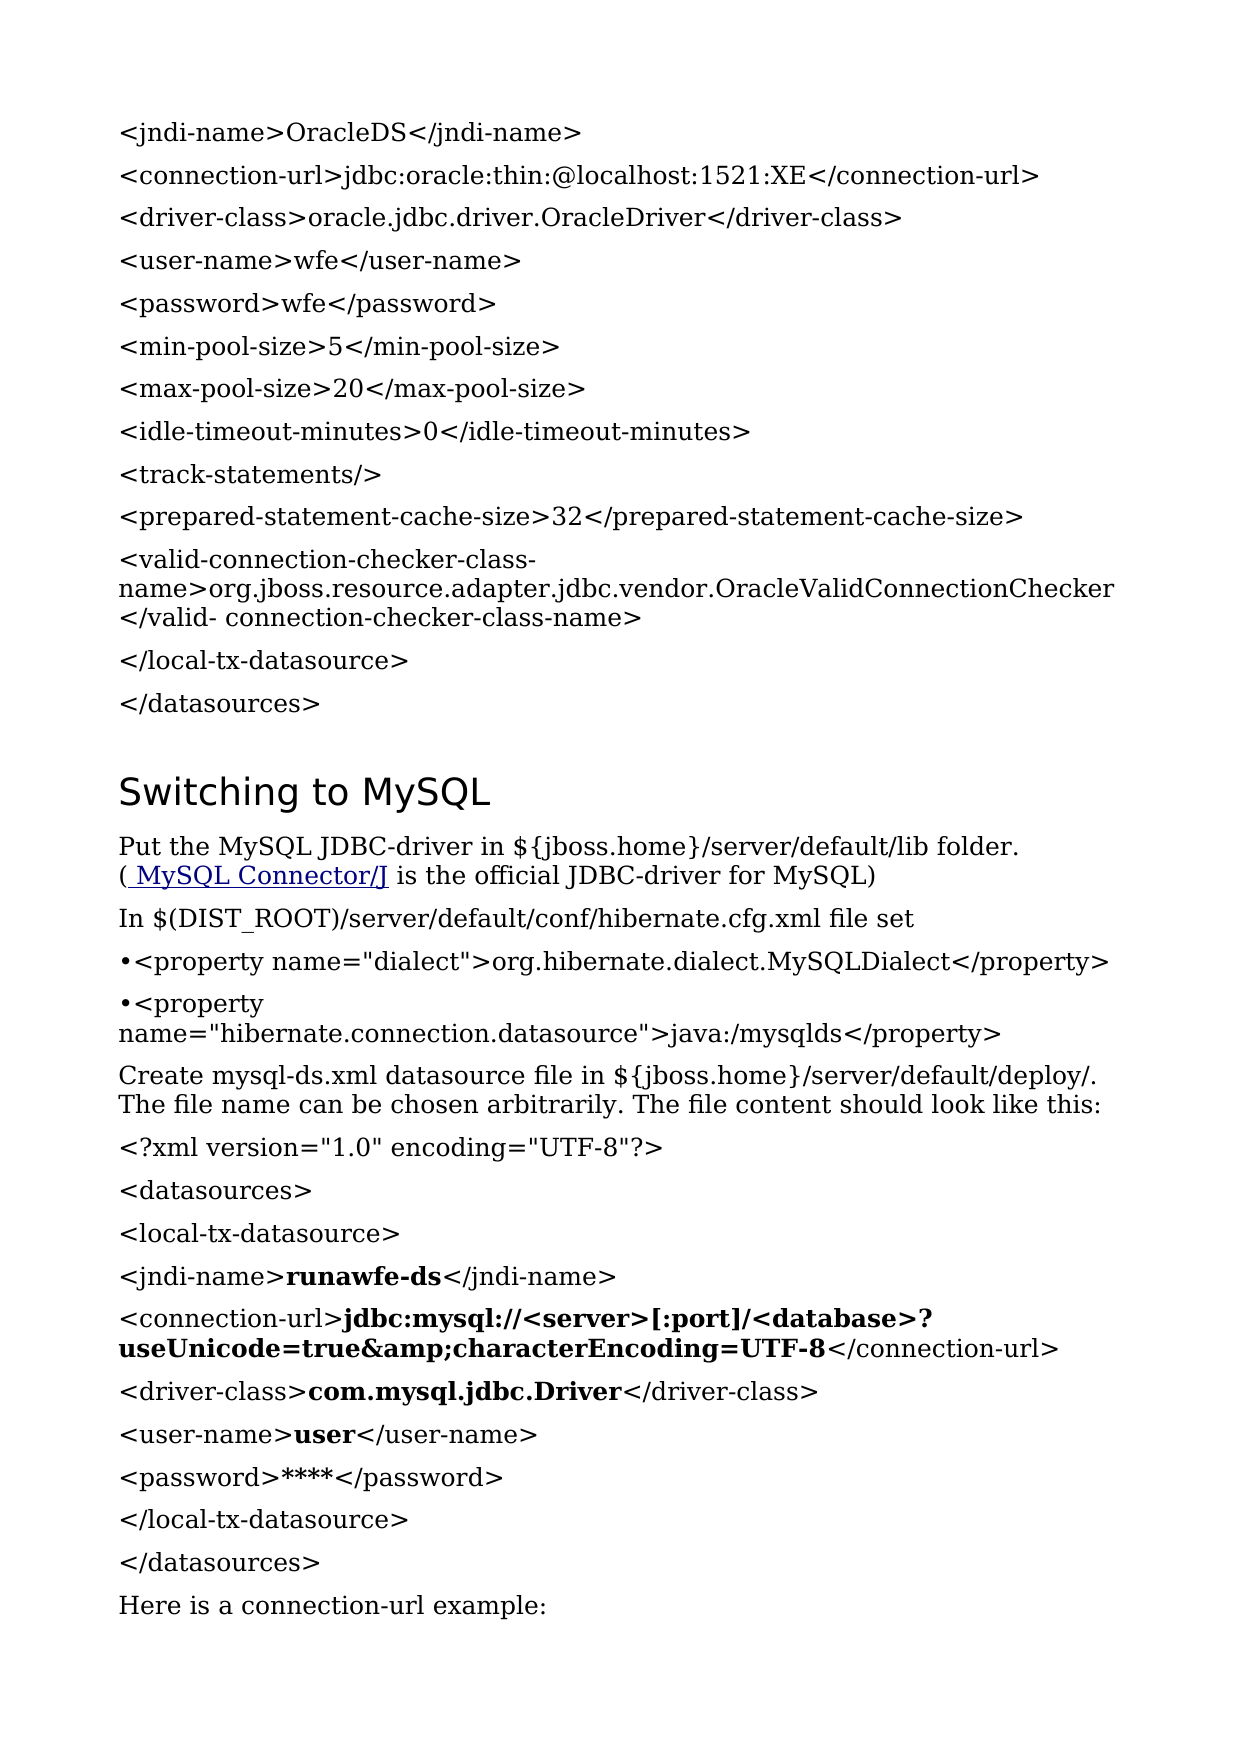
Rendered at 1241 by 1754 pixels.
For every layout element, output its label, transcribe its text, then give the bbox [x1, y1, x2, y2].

text <max-pool-size>20</max-pool-size> [118, 374, 1122, 403]
text <jndi-name>runawfe-ds</jndi-name> [118, 1261, 1122, 1291]
text </datasources> [118, 1548, 1122, 1577]
text <user-name>wfe</user-name> [118, 246, 1122, 275]
list <property name="dialect">org.hibernate.dialect.MySQLDialect</property> [118, 947, 1122, 976]
text <valid-connection-checker-class-name>org.jboss.resource.adapter.jdbc.vendor.OracleValidConnectionChecker</valid- connection-checker-class-name> [118, 545, 1122, 633]
text <local-tx-datasource> [118, 1219, 1122, 1248]
text <idle-timeout-minutes>0</idle-timeout-minutes> [118, 417, 1122, 446]
text <user-name>user</user-name> [118, 1419, 1122, 1449]
text </datasources> [118, 689, 1122, 718]
text <min-pool-size>5</min-pool-size> [118, 332, 1122, 361]
text Here is a connection-url example: [118, 1591, 1122, 1620]
text </local-tx-datasource> [118, 646, 1122, 675]
text In $(DIST_ROOT)/server/default/conf/hibernate.cfg.xml file set [118, 904, 1122, 933]
text Create mysql-ds.xml datasource file in ${jboss.home}/server/default/deploy/. The file name can be chosen arbitrarily. The file content should look like this: [118, 1061, 1122, 1120]
text <track-statements/> [118, 460, 1122, 489]
text <password>****</password> [118, 1462, 1122, 1492]
text <connection-url>jdbc:mysql://<server>[:port]/<database>?useUnicode=true&amp;characterEncoding=UTF-8</connection-url> [118, 1304, 1122, 1363]
text <jndi-name>OracleDS</jndi-name> [118, 118, 1122, 147]
text <driver-class>com.mysql.jdbc.Driver</driver-class> [118, 1377, 1122, 1406]
text <prepared-statement-cache-size>32</prepared-statement-cache-size> [118, 502, 1122, 532]
text <connection-url>jdbc:oracle:thin:@localhost:1521:XE</connection-url> [118, 161, 1122, 190]
text <password>wfe</password> [118, 289, 1122, 318]
text <datasources> [118, 1176, 1122, 1205]
list <property name="hibernate.connection.datasource">java:/mysqlds</property> [118, 989, 1122, 1048]
text </local-tx-datasource> [118, 1505, 1122, 1534]
subtitle Switching to MySQL [118, 771, 1122, 814]
text Put the MySQL JDBC-driver in ${jboss.home}/server/default/lib folder.( MySQL Connector/J is the official JDBC-driver for MySQL) [118, 832, 1122, 891]
text <driver-class>oracle.jdbc.driver.OracleDriver</driver-class> [118, 203, 1122, 233]
text <?xml version="1.0" encoding="UTF-8"?> [118, 1133, 1122, 1162]
